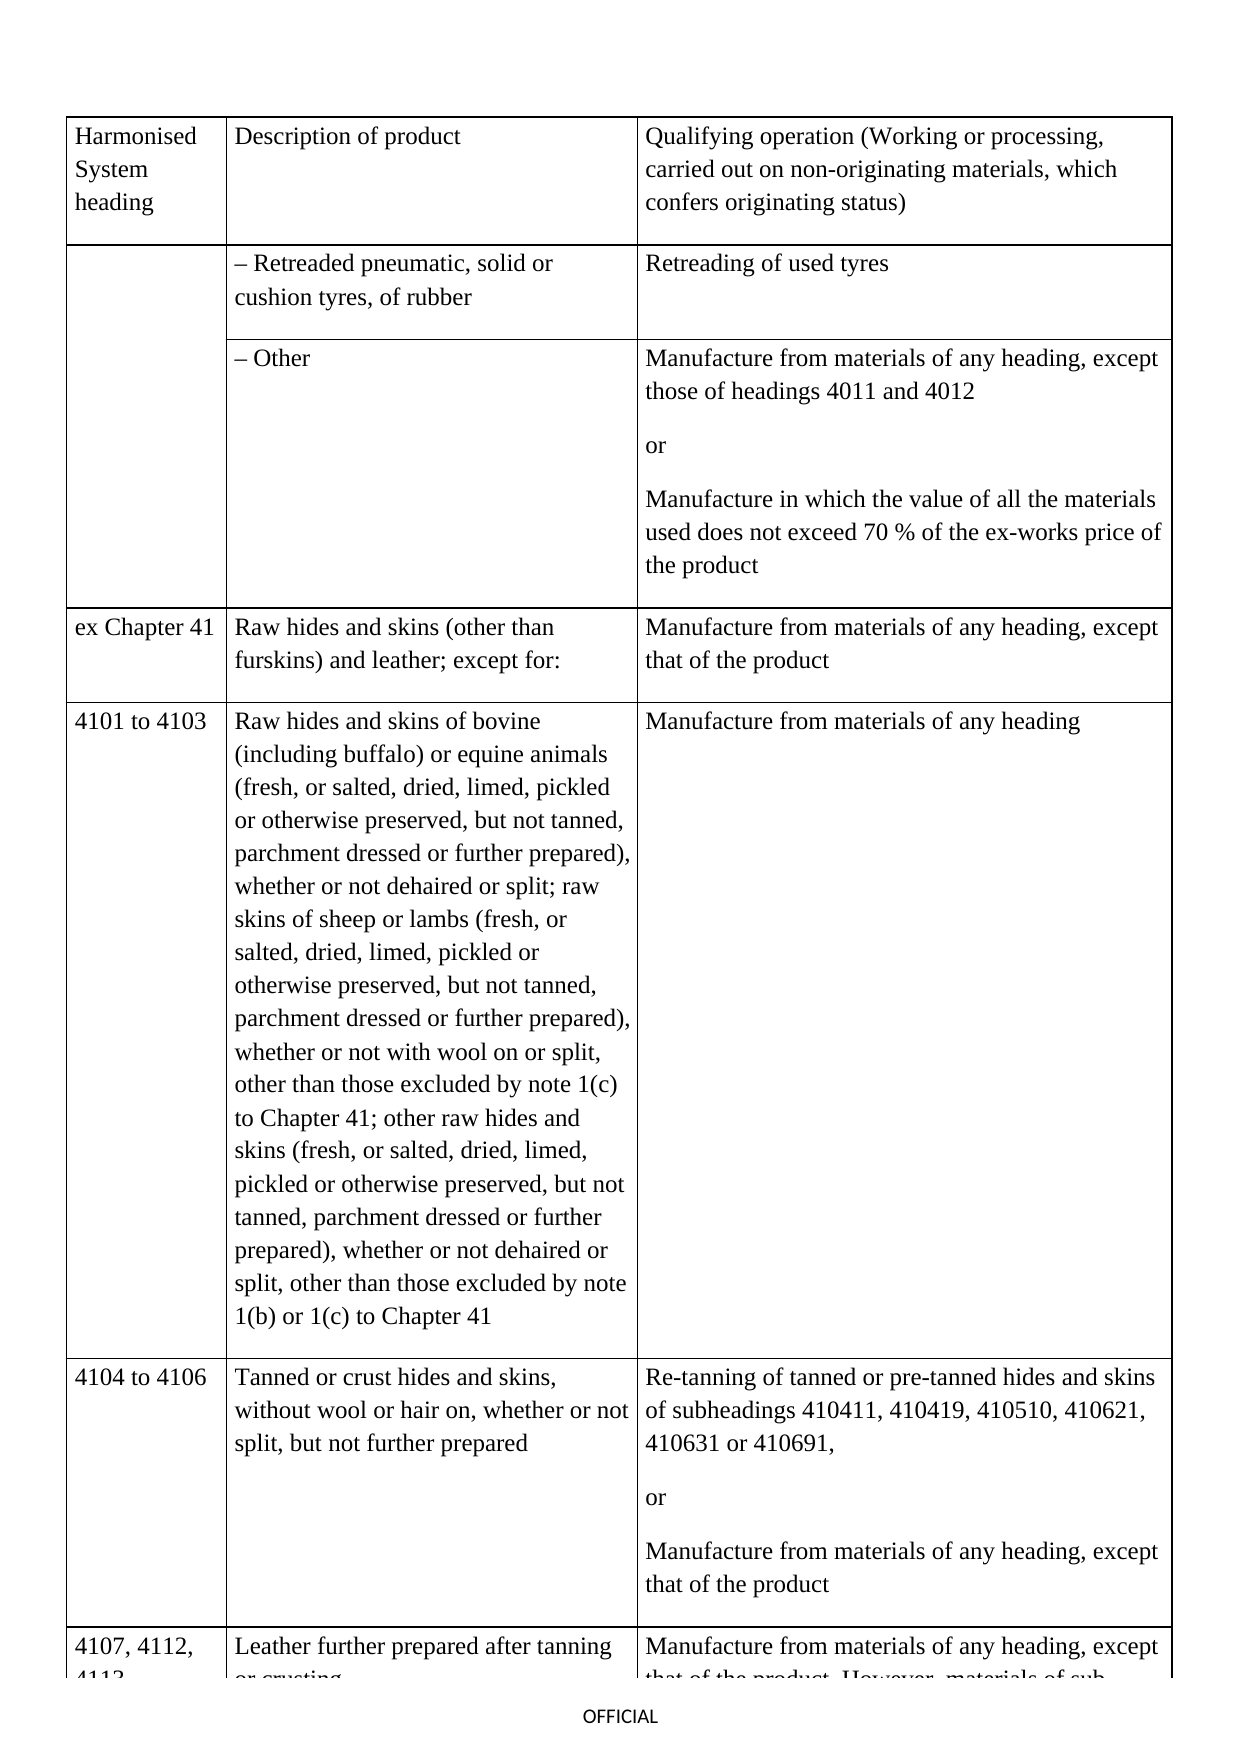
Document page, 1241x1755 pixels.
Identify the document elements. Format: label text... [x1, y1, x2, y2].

table_cell Manufacture from materials of any heading, except those of headings 4011 and 4012 or Manufacture in which the value of all the materials used does not exceed 70 % of the ex-works price of the product [638, 340, 1171, 607]
table_cell 4104 to 4106 [67, 1359, 226, 1626]
table_cell Manufacture from materials of any heading, except that of the product [638, 609, 1171, 702]
table_cell 4101 to 4103 [67, 703, 226, 1358]
table_header Qualifying operation (Working or processing, carried out on non-originating materials, which confers originating status) [638, 118, 1171, 244]
table_cell Raw hides and skins of bovine (including buffalo) or equine animals (fresh, or salted, dried, limed, pickled or otherwise preserved, but not tanned, parchment dressed or further prepared), whether or not dehaired or split; raw skins of sheep or lambs (fresh, or salted, dried, limed, pickled or otherwise preserved, but not tanned, parchment dressed or further prepared), whether or not with wool on or split, other than those excluded by note 1(c) to Chapter 41; other raw hides and skins (fresh, or salted, dried, limed, pickled or otherwise preserved, but not tanned, parchment dressed or further prepared), whether or not dehaired or split, other than those excluded by note 1(b) or 1(c) to Chapter 41 [227, 703, 637, 1358]
table_cell Manufacture from materials of any heading, except that of the product. However, materials of sub-headings 410441, 410449, 410530, 410622, 410632 and 410692 may be used only if a re-tanning operation of the tanned or crust hides and skins in the dry state takes place [638, 1628, 1171, 1678]
table_cell Manufacture from materials of any heading [638, 703, 1171, 1358]
table_cell Leather further prepared after tanning or crusting [227, 1628, 637, 1678]
table_cell – Other [227, 340, 637, 607]
table_header Harmonised System heading [67, 118, 226, 244]
table_cell Retreading of used tyres [638, 246, 1171, 338]
table_header Description of product [227, 118, 637, 244]
table_cell [67, 246, 226, 607]
table_cell Raw hides and skins (other than furskins) and leather; except for: [227, 609, 637, 702]
table_cell Tanned or crust hides and skins, without wool or hair on, whether or not split, but not further prepared [227, 1359, 637, 1626]
table_cell – Retreaded pneumatic, solid or cushion tyres, of rubber [227, 246, 637, 338]
table_cell ex Chapter 41 [67, 609, 226, 702]
table_cell Re-tanning of tanned or pre-tanned hides and skins of subheadings 410411, 410419, 410510, 410621, 410631 or 410691, or Manufacture from materials of any heading, except that of the product [638, 1359, 1171, 1626]
table_cell 4107, 4112, 4113 [67, 1628, 226, 1678]
